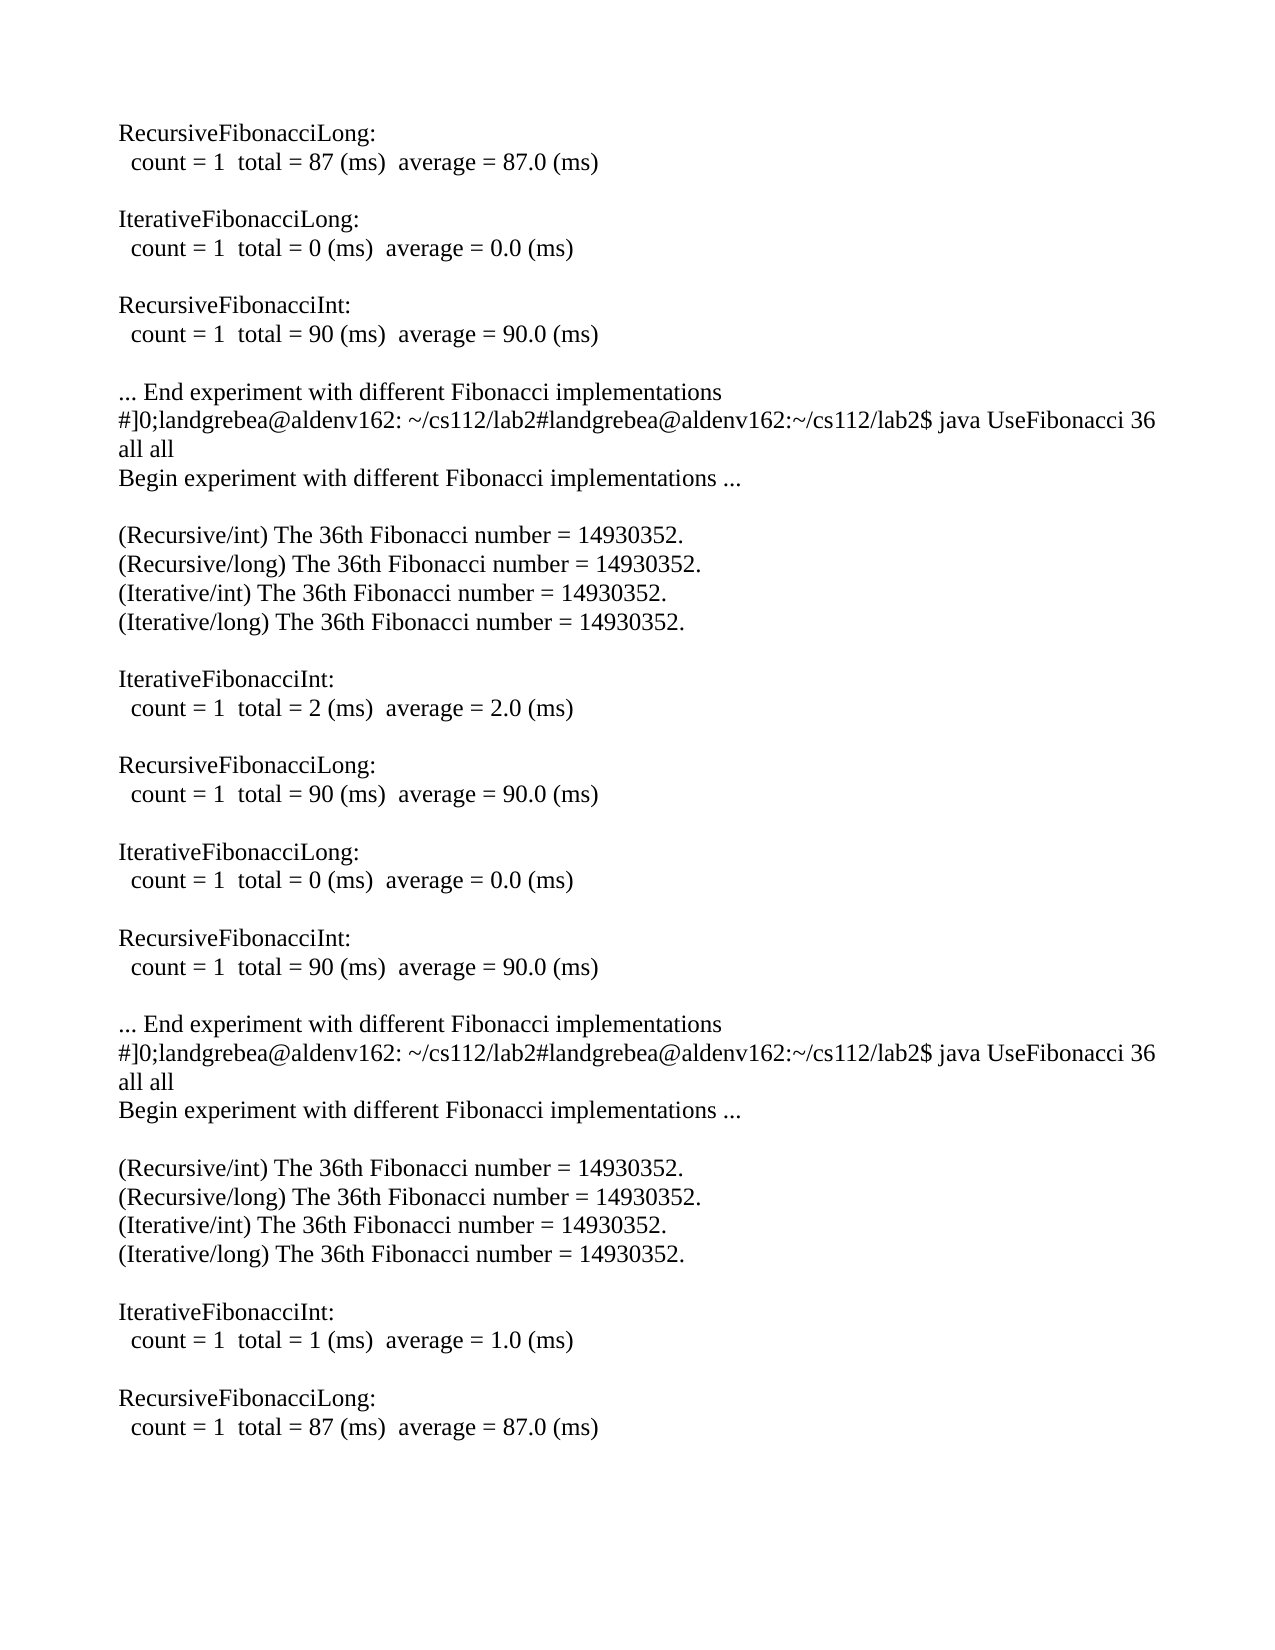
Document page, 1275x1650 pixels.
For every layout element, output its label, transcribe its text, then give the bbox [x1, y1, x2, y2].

text IterativeFibonacciInt: [118, 664, 1157, 693]
text RecursiveFibonacciInt: [118, 291, 1157, 319]
text ... End experiment with different Fibonacci implementations [118, 1009, 1157, 1038]
text IterativeFibonacciInt: [118, 1297, 1157, 1326]
text count = 1 total = 0 (ms) average = 0.0 (ms) [118, 233, 1157, 262]
text (Iterative/long) The 36th Fibonacci number = 14930352. [118, 607, 1157, 636]
text count = 1 total = 87 (ms) average = 87.0 (ms) [118, 147, 1157, 176]
text IterativeFibonacciLong: [118, 837, 1157, 866]
text RecursiveFibonacciInt: [118, 923, 1157, 952]
text (Iterative/long) The 36th Fibonacci number = 14930352. [118, 1239, 1157, 1268]
text count = 1 total = 2 (ms) average = 2.0 (ms) [118, 693, 1157, 722]
text (Recursive/int) The 36th Fibonacci number = 14930352. [118, 1153, 1157, 1182]
text (Iterative/int) The 36th Fibonacci number = 14930352. [118, 1211, 1157, 1239]
text Begin experiment with different Fibonacci implementations ... [118, 1096, 1157, 1124]
text count = 1 total = 90 (ms) average = 90.0 (ms) [118, 952, 1157, 981]
text (Recursive/int) The 36th Fibonacci number = 14930352. [118, 521, 1157, 549]
text Begin experiment with different Fibonacci implementations ... [118, 463, 1157, 492]
text ... End experiment with different Fibonacci implementations [118, 377, 1157, 406]
text (Recursive/long) The 36th Fibonacci number = 14930352. [118, 549, 1157, 578]
text (Recursive/long) The 36th Fibonacci number = 14930352. [118, 1182, 1157, 1211]
text (Iterative/int) The 36th Fibonacci number = 14930352. [118, 578, 1157, 607]
text count = 1 total = 0 (ms) average = 0.0 (ms) [118, 866, 1157, 894]
text RecursiveFibonacciLong: [118, 1383, 1157, 1412]
text #]0;landgrebea@aldenv162: ~/cs112/lab2#landgrebea@aldenv162:~/cs112/lab2$ java UseFibonacci 36 all all [118, 406, 1157, 463]
text IterativeFibonacciLong: [118, 204, 1157, 233]
text RecursiveFibonacciLong: [118, 118, 1157, 147]
text count = 1 total = 90 (ms) average = 90.0 (ms) [118, 779, 1157, 808]
text count = 1 total = 1 (ms) average = 1.0 (ms) [118, 1326, 1157, 1354]
text count = 1 total = 87 (ms) average = 87.0 (ms) [118, 1412, 1157, 1441]
text count = 1 total = 90 (ms) average = 90.0 (ms) [118, 319, 1157, 348]
text RecursiveFibonacciLong: [118, 751, 1157, 779]
text #]0;landgrebea@aldenv162: ~/cs112/lab2#landgrebea@aldenv162:~/cs112/lab2$ java UseFibonacci 36 all all [118, 1038, 1157, 1096]
